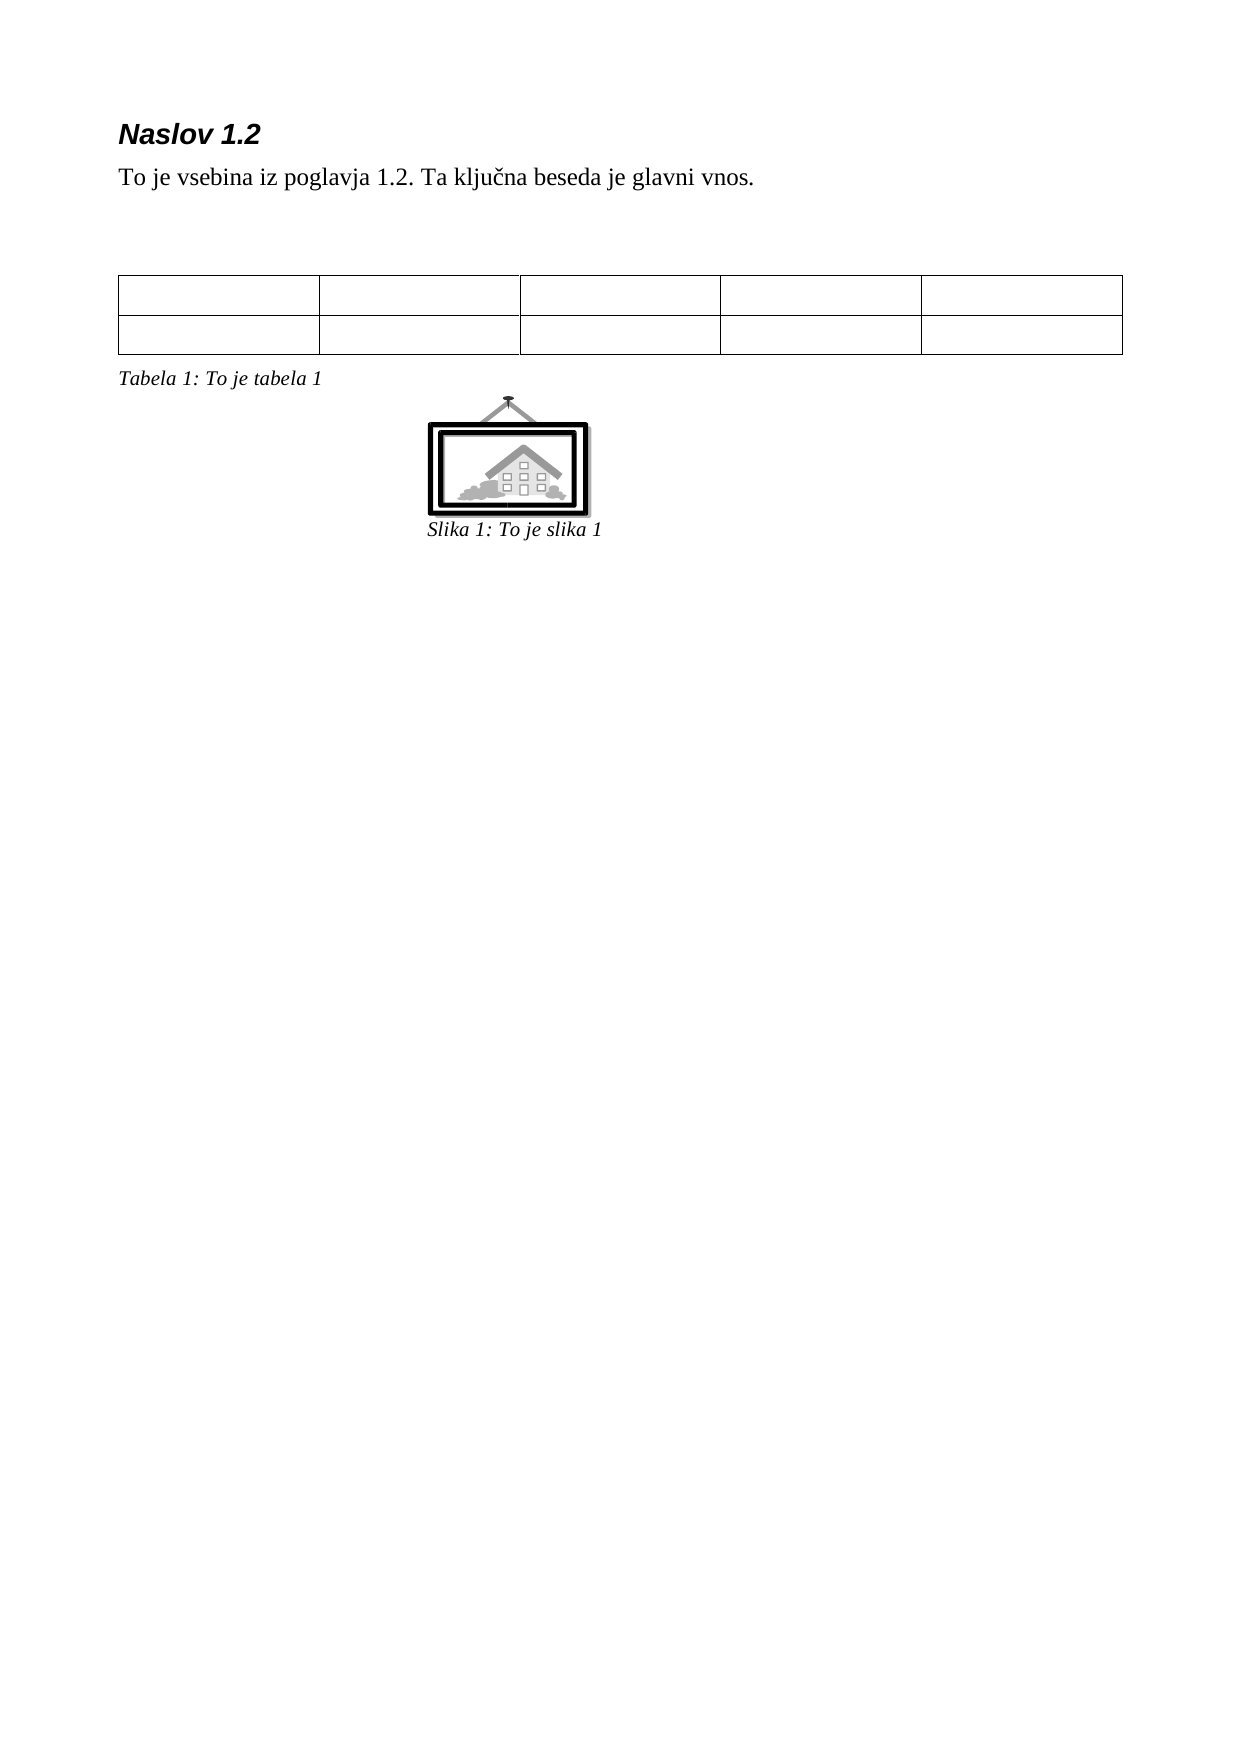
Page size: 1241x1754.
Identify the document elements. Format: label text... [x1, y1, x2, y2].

table_header [922, 276, 1122, 315]
text Tabela 1: To je tabela 1 [118, 367, 1122, 390]
table_header [119, 276, 319, 315]
table_header [521, 276, 720, 315]
table_cell [521, 316, 720, 354]
text Slika 1: To je slika 1 [427, 396, 720, 541]
subtitle Naslov 1.2 [118, 118, 1122, 151]
table_header [320, 276, 519, 315]
table_cell [721, 316, 921, 354]
table_cell [119, 316, 319, 354]
table_header [721, 276, 921, 315]
text To je vsebina iz poglavja 1.2. Ta ključna beseda je glavni vnos. [118, 163, 1122, 219]
table_cell [922, 316, 1122, 354]
table_cell [320, 316, 519, 354]
